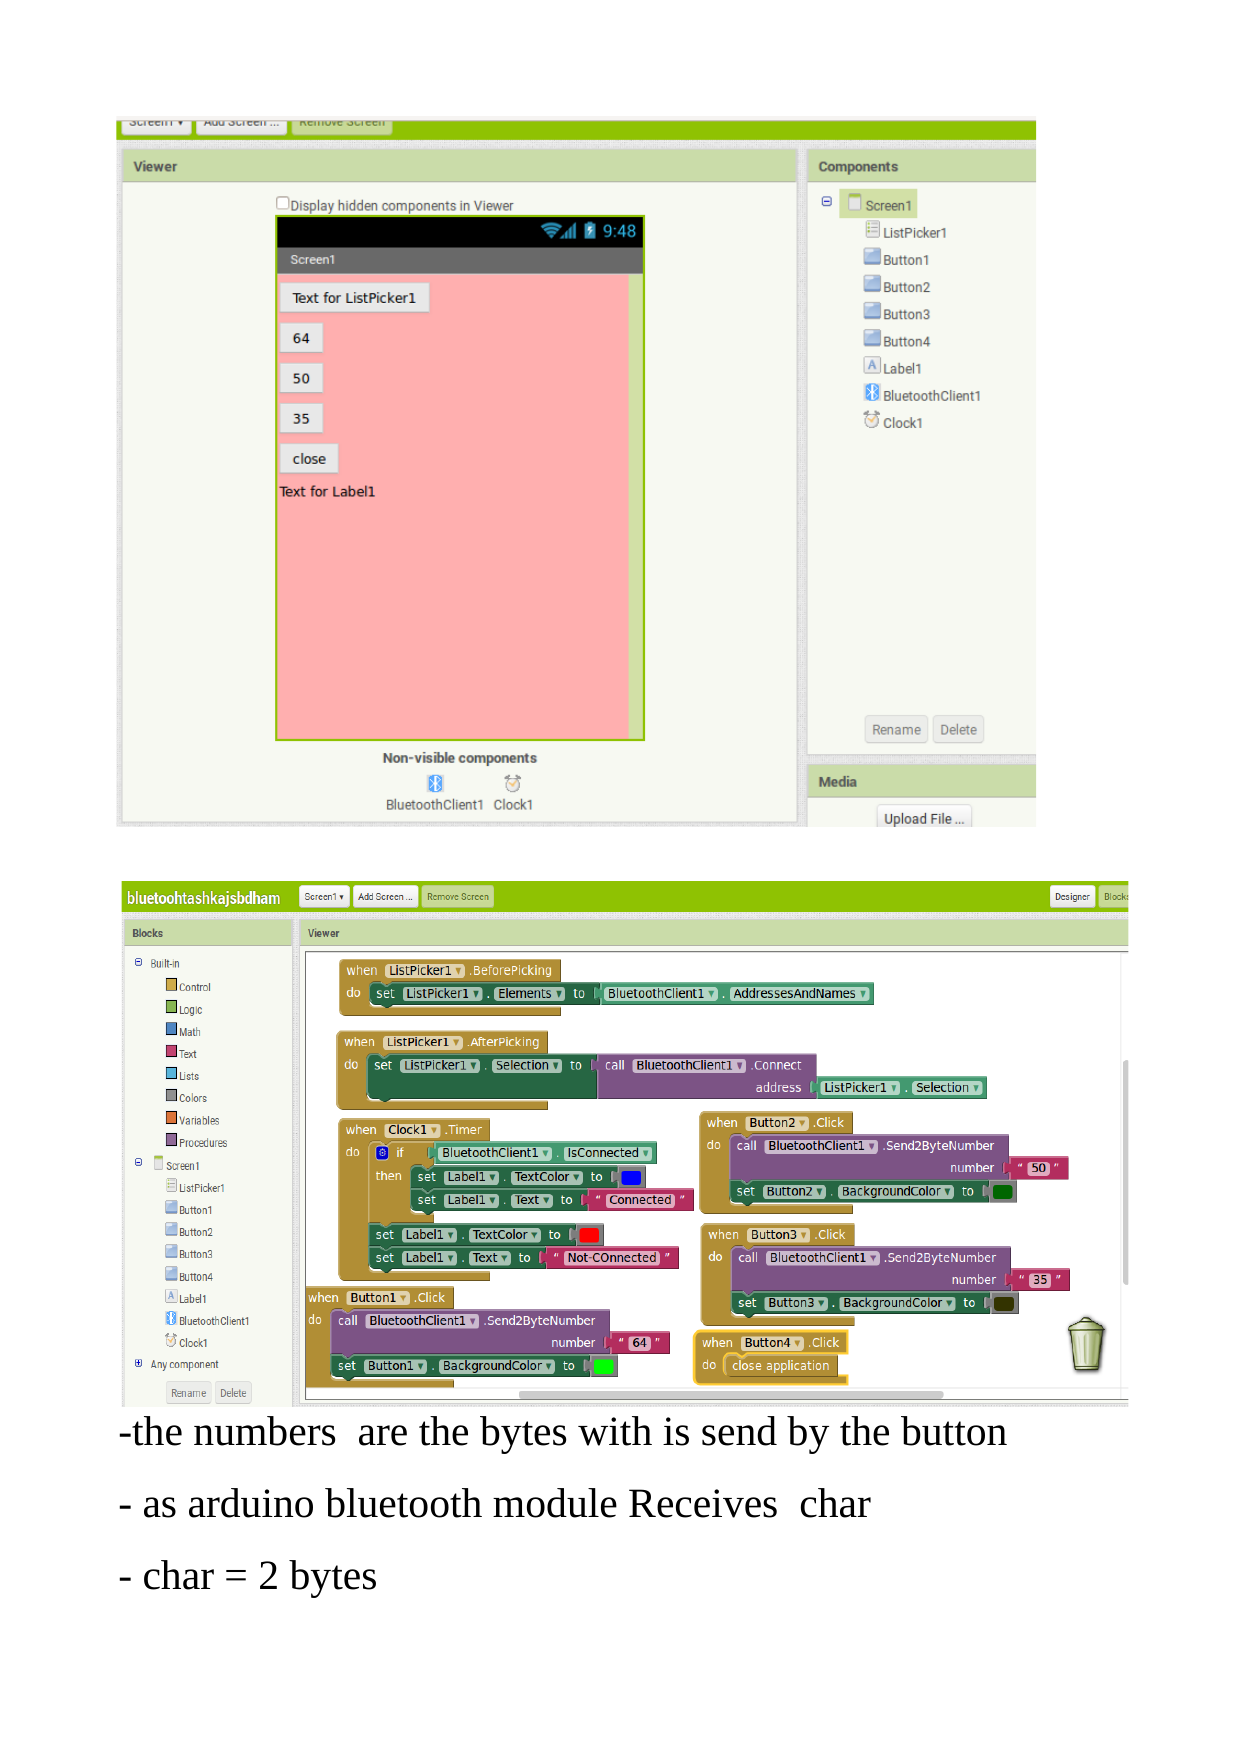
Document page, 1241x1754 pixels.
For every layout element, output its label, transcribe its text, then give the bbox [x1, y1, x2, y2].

text - as arduino bluetooth module Receives char [118, 1479, 1122, 1527]
text -the numbers are the bytes with is send by the button [118, 118, 1122, 1454]
text - char = 2 bytes [118, 1551, 1122, 1599]
picture [121, 881, 1129, 1407]
picture [116, 116, 1037, 827]
